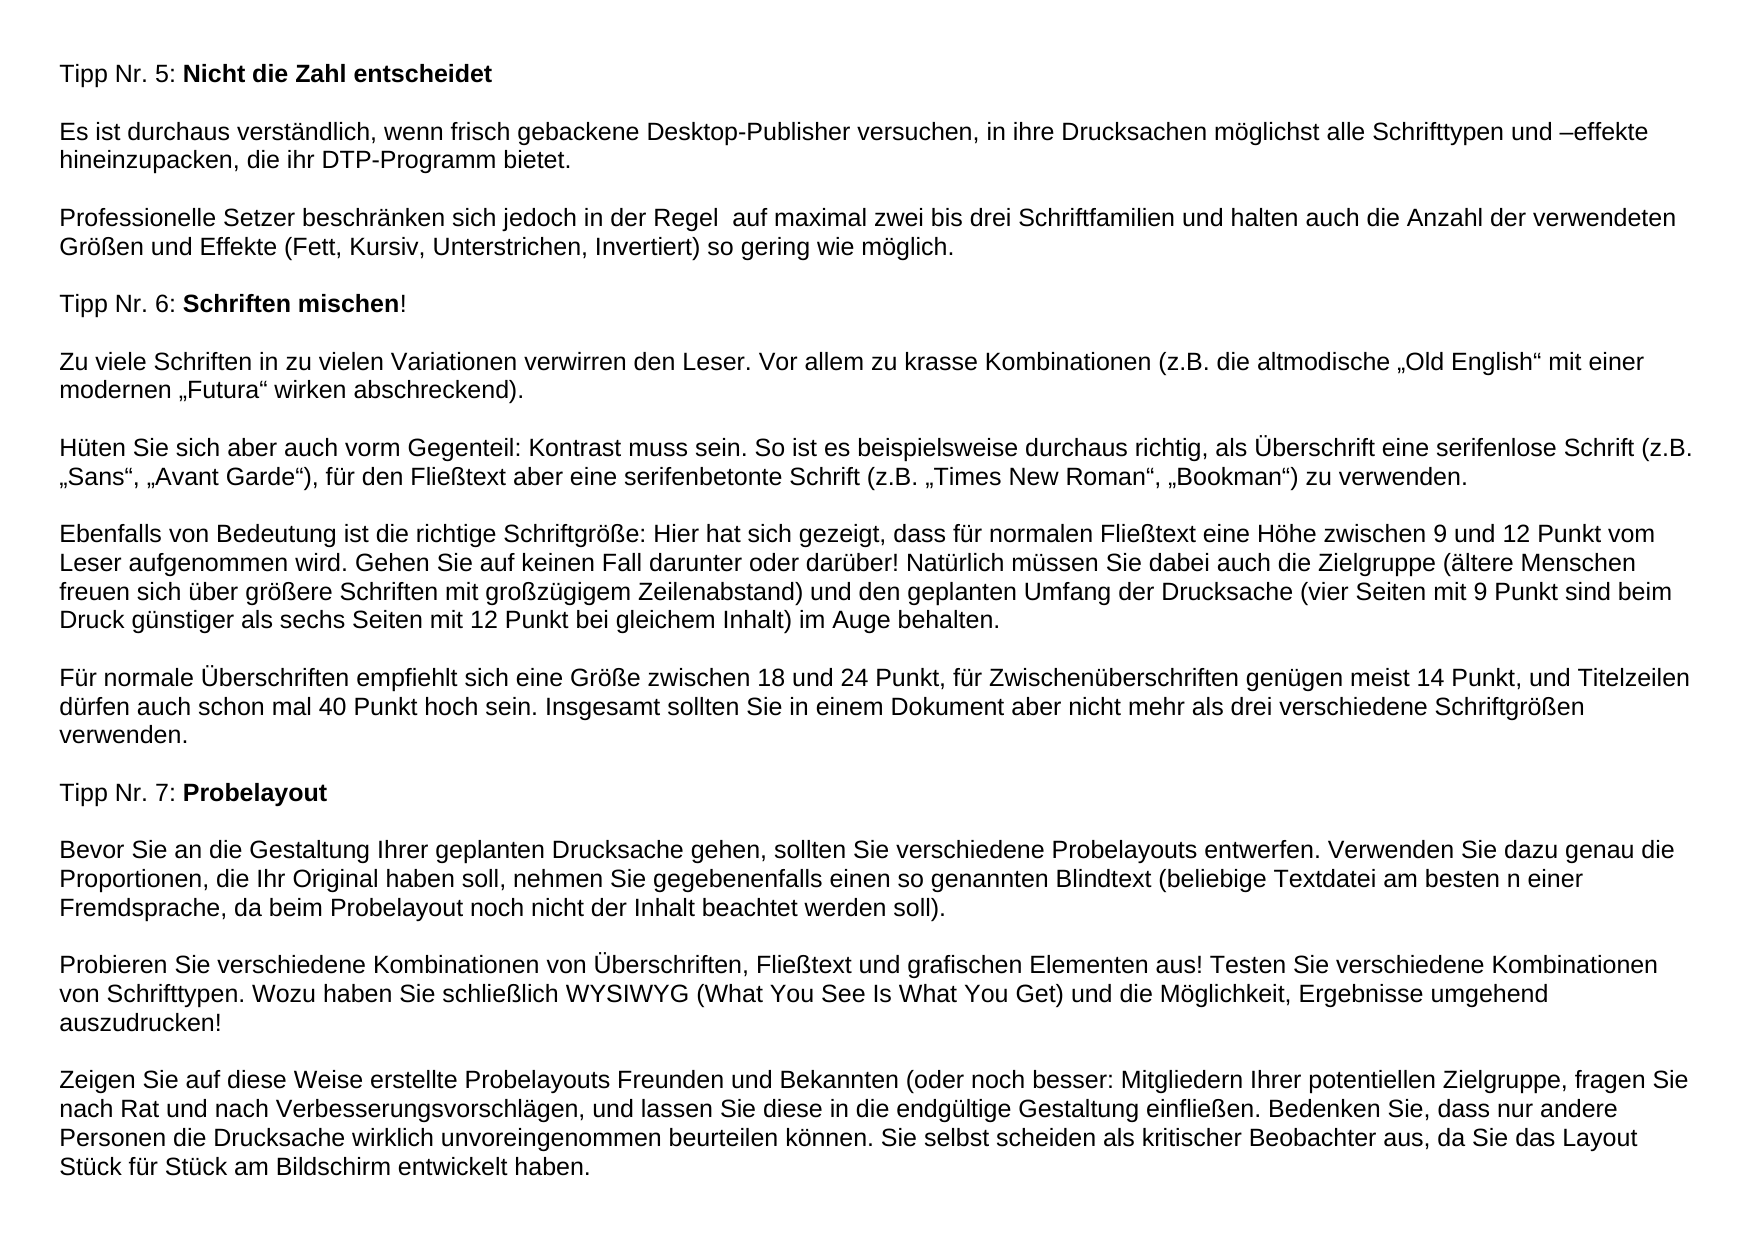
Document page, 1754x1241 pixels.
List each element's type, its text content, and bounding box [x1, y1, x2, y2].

text Tipp Nr. 7: Probelayout [59, 778, 1695, 807]
text Zu viele Schriften in zu vielen Variationen verwirren den Leser. Vor allem zu krasse Kombinationen (z.B. die altmodische „Old English“ mit einer modernen „Futura“ wirken abschreckend). [59, 347, 1695, 404]
text Zeigen Sie auf diese Weise erstellte Probelayouts Freunden und Bekannten (oder noch besser: Mitgliedern Ihrer potentiellen Zielgruppe, fragen Sie nach Rat und nach Verbesserungsvorschlägen, und lassen Sie diese in die endgültige Gestaltung einfließen. Bedenken Sie, dass nur andere Personen die Drucksache wirklich unvoreingenommen beurteilen können. Sie selbst scheiden als kritischer Beobachter aus, da Sie das Layout Stück für Stück am Bildschirm entwickelt haben. [59, 1065, 1695, 1180]
text Für normale Überschriften empfiehlt sich eine Größe zwischen 18 und 24 Punkt, für Zwischenüberschriften genügen meist 14 Punkt, und Titelzeilen dürfen auch schon mal 40 Punkt hoch sein. Insgesamt sollten Sie in einem Dokument aber nicht mehr als drei verschiedene Schriftgrößen verwenden. [59, 663, 1695, 749]
text Professionelle Setzer beschränken sich jedoch in der Regel auf maximal zwei bis drei Schriftfamilien und halten auch die Anzahl der verwendeten Größen und Effekte (Fett, Kursiv, Unterstrichen, Invertiert) so gering wie möglich. [59, 203, 1695, 260]
text Bevor Sie an die Gestaltung Ihrer geplanten Drucksache gehen, sollten Sie verschiedene Probelayouts entwerfen. Verwenden Sie dazu genau die Proportionen, die Ihr Original haben soll, nehmen Sie gegebenenfalls einen so genannten Blindtext (beliebige Textdatei am besten n einer Fremdsprache, da beim Probelayout noch nicht der Inhalt beachtet werden soll). [59, 835, 1695, 922]
text Hüten Sie sich aber auch vorm Gegenteil: Kontrast muss sein. So ist es beispielsweise durchaus richtig, als Überschrift eine serifenlose Schrift (z.B. „Sans“, „Avant Garde“), für den Fließtext aber eine serifenbetonte Schrift (z.B. „Times New Roman“, „Bookman“) zu verwenden. [59, 433, 1695, 490]
text Ebenfalls von Bedeutung ist die richtige Schriftgröße: Hier hat sich gezeigt, dass für normalen Fließtext eine Höhe zwischen 9 und 12 Punkt vom Leser aufgenommen wird. Gehen Sie auf keinen Fall darunter oder darüber! Natürlich müssen Sie dabei auch die Zielgruppe (ältere Menschen freuen sich über größere Schriften mit großzügigem Zeilenabstand) und den geplanten Umfang der Drucksache (vier Seiten mit 9 Punkt sind beim Druck günstiger als sechs Seiten mit 12 Punkt bei gleichem Inhalt) im Auge behalten. [59, 519, 1695, 634]
text Probieren Sie verschiedene Kombinationen von Überschriften, Fließtext und grafischen Elementen aus! Testen Sie verschiedene Kombinationen von Schrifttypen. Wozu haben Sie schließlich WYSIWYG (What You See Is What You Get) und die Möglichkeit, Ergebnisse umgehend auszudrucken! [59, 950, 1695, 1037]
text Tipp Nr. 5: Nicht die Zahl entscheidet [59, 59, 1695, 88]
text Es ist durchaus verständlich, wenn frisch gebackene Desktop-Publisher versuchen, in ihre Drucksachen möglichst alle Schrifttypen und –effekte hineinzupacken, die ihr DTP-Programm bietet. [59, 117, 1695, 174]
text Tipp Nr. 6: Schriften mischen! [59, 289, 1695, 318]
